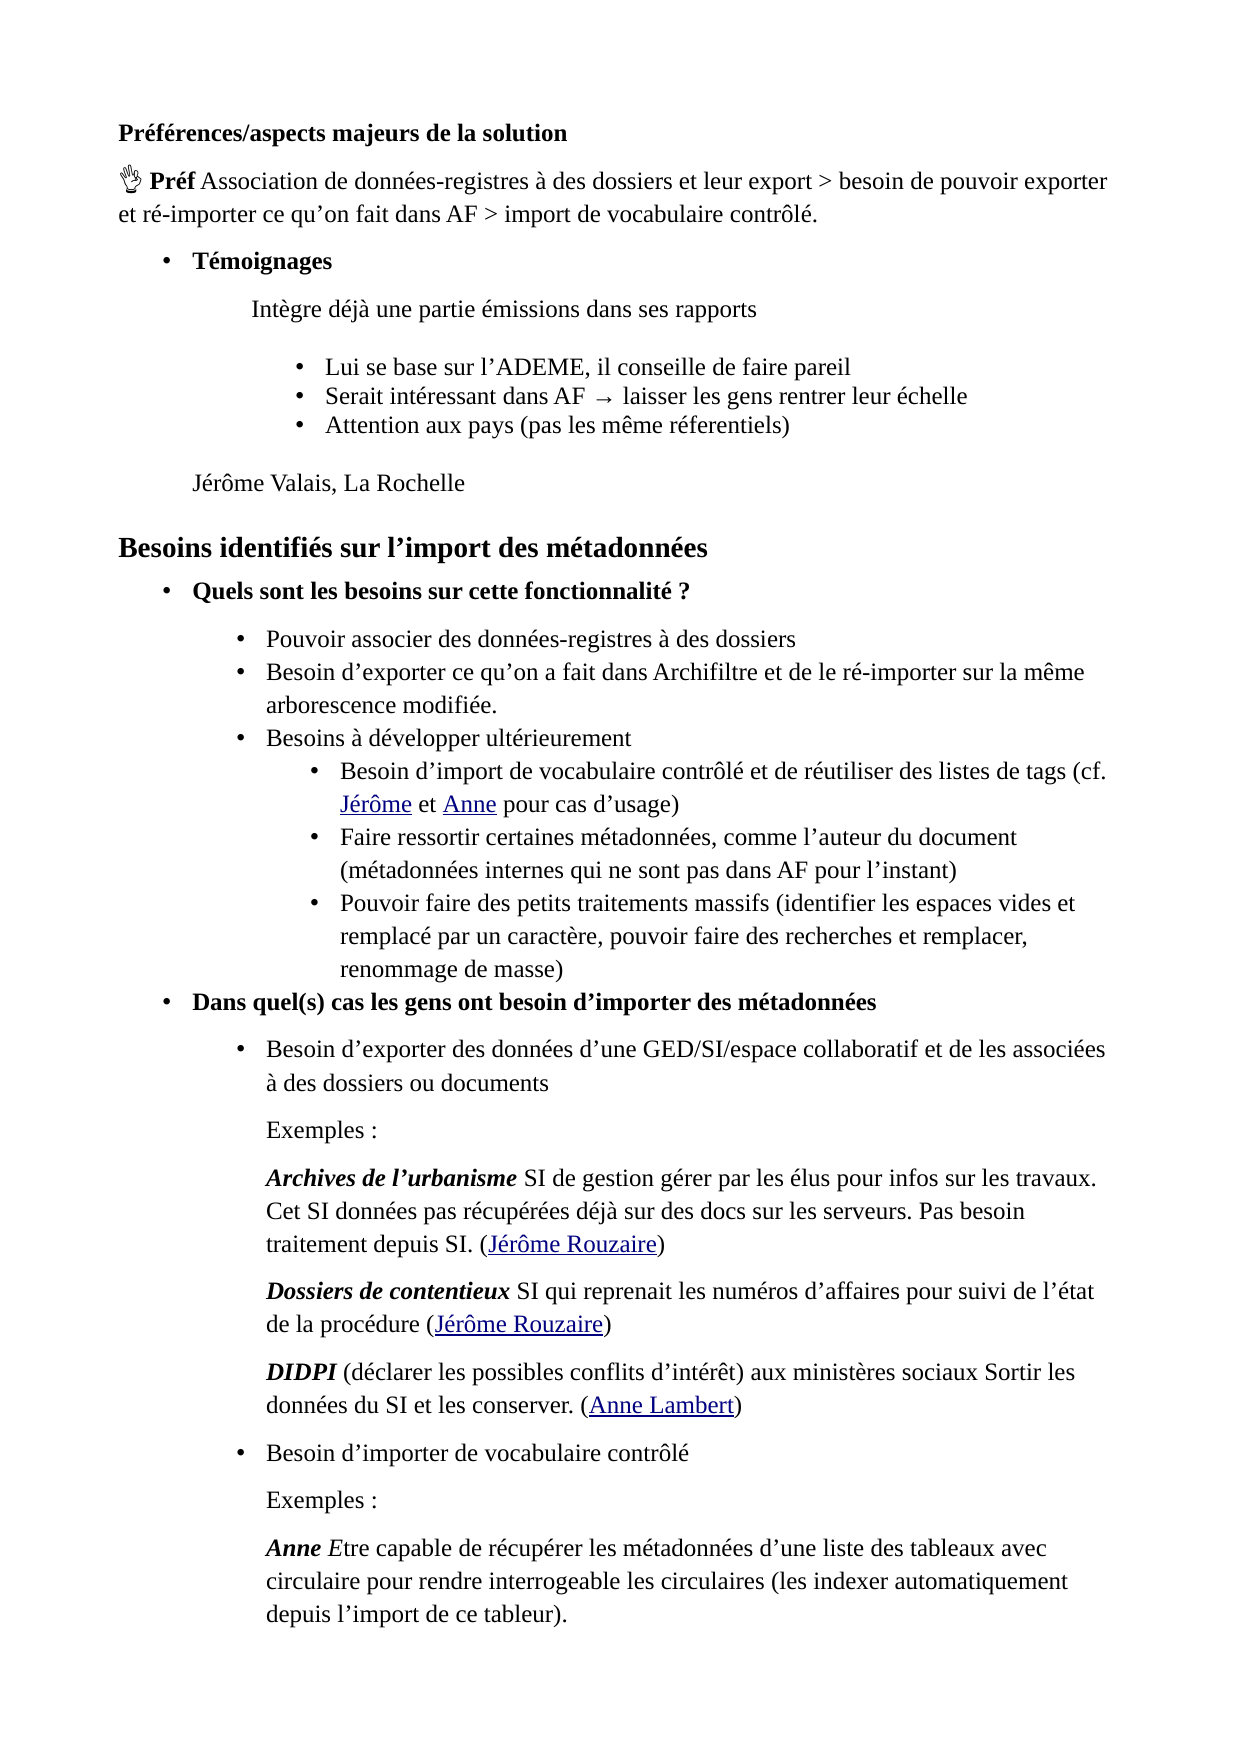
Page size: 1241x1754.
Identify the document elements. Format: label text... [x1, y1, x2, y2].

text 👌 Préf Association de données-registres à des dossiers et leur export > besoin de pouvoir exporter et ré-importer ce qu’on fait dans AF > import de vocabulaire contrôlé. [118, 166, 1122, 227]
list Besoin d’exporter des données d’une GED/SI/espace collaboratif et de les associées à des dossiers ou documents [236, 1034, 1122, 1096]
list Intègre déjà une partie émissions dans ses rapports [222, 294, 1063, 323]
list Anne Etre capable de récupérer les métadonnées d’une liste des tableaux avec circulaire pour rendre interrogeable les circulaires (les indexer automatiquement depuis l’import de ce tableur). [236, 1533, 1122, 1628]
list Archives de l’urbanisme SI de gestion gérer par les élus pour infos sur les travaux. Cet SI données pas récupérées déjà sur des docs sur les serveurs. Pas besoin traitement depuis SI. (Jérôme Rouzaire) [236, 1163, 1122, 1258]
list Pouvoir associer des données-registres à des dossiers [236, 624, 1122, 652]
list Besoin d’exporter ce qu’on a fait dans Archifiltre et de le ré-importer sur la même arborescence modifiée. [236, 657, 1122, 718]
list Besoin d’importer de vocabulaire contrôlé [236, 1438, 1122, 1466]
list Témoignages [162, 246, 1122, 275]
list Pouvoir faire des petits traitements massifs (identifier les espaces vides et remplacé par un caractère, pouvoir faire des recherches et remplacer, renommage de masse) [310, 888, 1122, 983]
list Dans quel(s) cas les gens ont besoin d’importer des métadonnées [162, 987, 1122, 1016]
list Attention aux pays (pas les même réferentiels) [295, 410, 1063, 438]
list Faire ressortir certaines métadonnées, comme l’auteur du document (métadonnées internes qui ne sont pas dans AF pour l’instant) [310, 822, 1122, 884]
list Quels sont les besoins sur cette fonctionnalité ? [162, 576, 1122, 605]
list Lui se base sur l’ADEME, il conseille de faire pareil [295, 352, 1063, 381]
list Besoin d’import de vocabulaire contrôlé et de réutiliser des listes de tags (cf. Jérôme et Anne pour cas d’usage) [310, 756, 1122, 818]
list Exemples : [236, 1115, 1122, 1144]
list Jérôme Valais, La Rochelle [162, 468, 1122, 497]
list Dossiers de contentieux SI qui reprenait les numéros d’affaires pour suivi de l’état de la procédure (Jérôme Rouzaire) [236, 1276, 1122, 1338]
list Exemples : [236, 1485, 1122, 1514]
list Besoins à développer ultérieurement [236, 723, 1122, 752]
subtitle Besoins identifiés sur l’import des métadonnées [118, 530, 1122, 564]
list DIDPI (déclarer les possibles conflits d’intérêt) aux ministères sociaux Sortir les données du SI et les conserver. (Anne Lambert) [236, 1357, 1122, 1419]
text Préférences/aspects majeurs de la solution [118, 118, 1122, 147]
list Serait intéressant dans AF → laisser les gens rentrer leur échelle [295, 381, 1063, 410]
